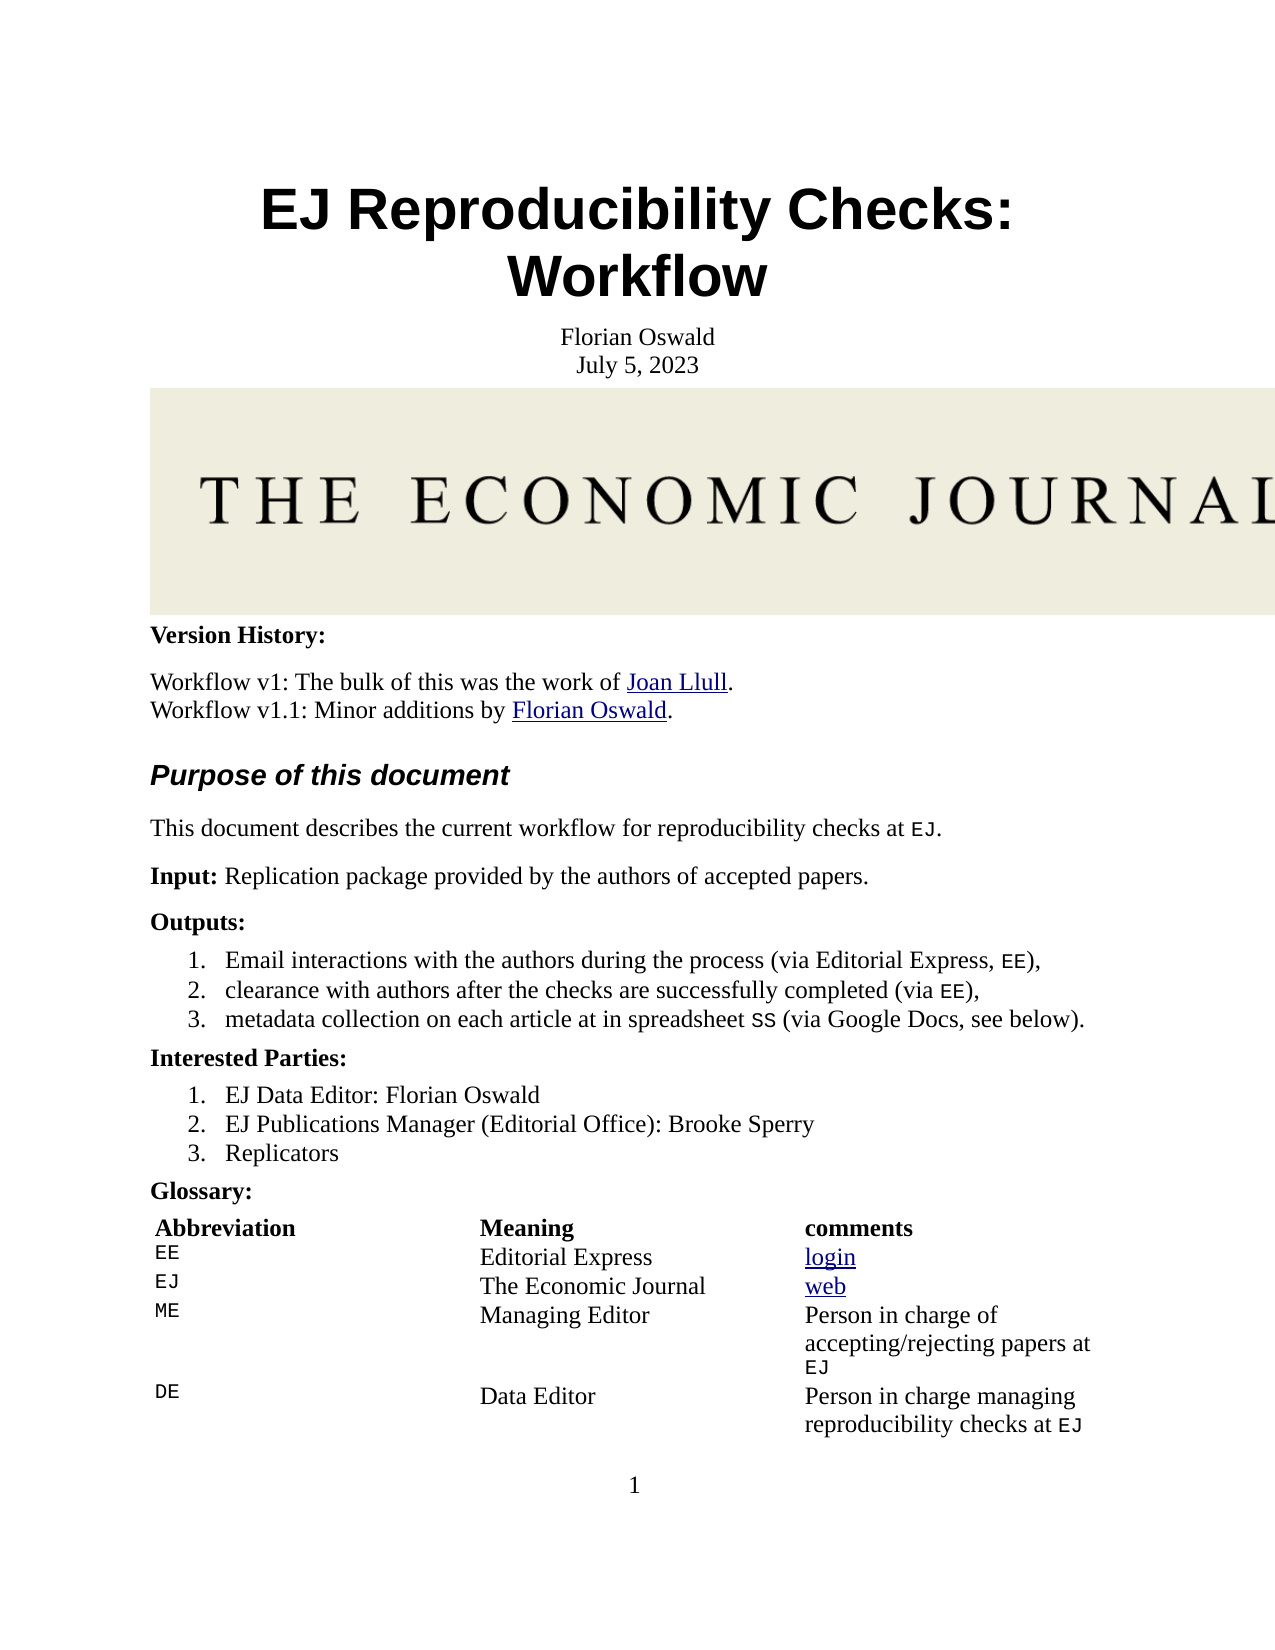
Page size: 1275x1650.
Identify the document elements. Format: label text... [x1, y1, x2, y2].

table_cell Person in charge of accepting/rejecting papers at EJ [800, 1300, 1125, 1381]
list EJ Publications Manager (Editorial Office): Brooke Sperry [187, 1109, 1125, 1138]
table_cell The Economic Journal [475, 1271, 800, 1300]
table_cell Person in charge managing reproducibility checks at EJ [800, 1381, 1125, 1439]
text Version History: [150, 615, 1125, 649]
list Email interactions with the authors during the process (via Editorial Express, EE), [187, 945, 1125, 975]
list metadata collection on each article at in spreadsheet SS (via Google Docs, see below). [187, 1004, 1125, 1034]
list Replicators [187, 1138, 1125, 1167]
table_cell login [800, 1242, 1125, 1271]
table_header Meaning [475, 1214, 800, 1242]
list EJ Data Editor: Florian Oswald [187, 1081, 1125, 1109]
table_cell Data Editor [475, 1381, 800, 1439]
title EJ Reproducibility Checks: Workflow [150, 175, 1125, 309]
table_cell EJ [150, 1271, 475, 1300]
text Florian Oswald [150, 322, 1125, 350]
text Input: Replication package provided by the authors of accepted papers. [150, 861, 1125, 889]
subtitle Purpose of this document [150, 758, 1125, 792]
text This document describes the current workflow for reproducibility checks at EJ. [150, 813, 1125, 843]
table_cell ME [150, 1300, 475, 1381]
text Glossary: [150, 1176, 1125, 1204]
table_header comments [800, 1214, 1125, 1242]
picture [150, 388, 1275, 615]
table_cell EE [150, 1242, 475, 1271]
table_header Abbreviation [150, 1214, 475, 1242]
text Interested Parties: [150, 1043, 1125, 1072]
text Outputs: [150, 907, 1125, 936]
table_cell web [800, 1271, 1125, 1300]
table_cell Managing Editor [475, 1300, 800, 1381]
text July 5, 2023 [150, 350, 1125, 379]
text Workflow v1: The bulk of this was the work of Joan Llull. Workflow v1.1: Minor additions by Florian Oswald. [150, 667, 1125, 724]
table_cell Editorial Express [475, 1242, 800, 1271]
table_cell DE [150, 1381, 475, 1439]
list clearance with authors after the checks are successfully completed (via EE), [187, 975, 1125, 1004]
